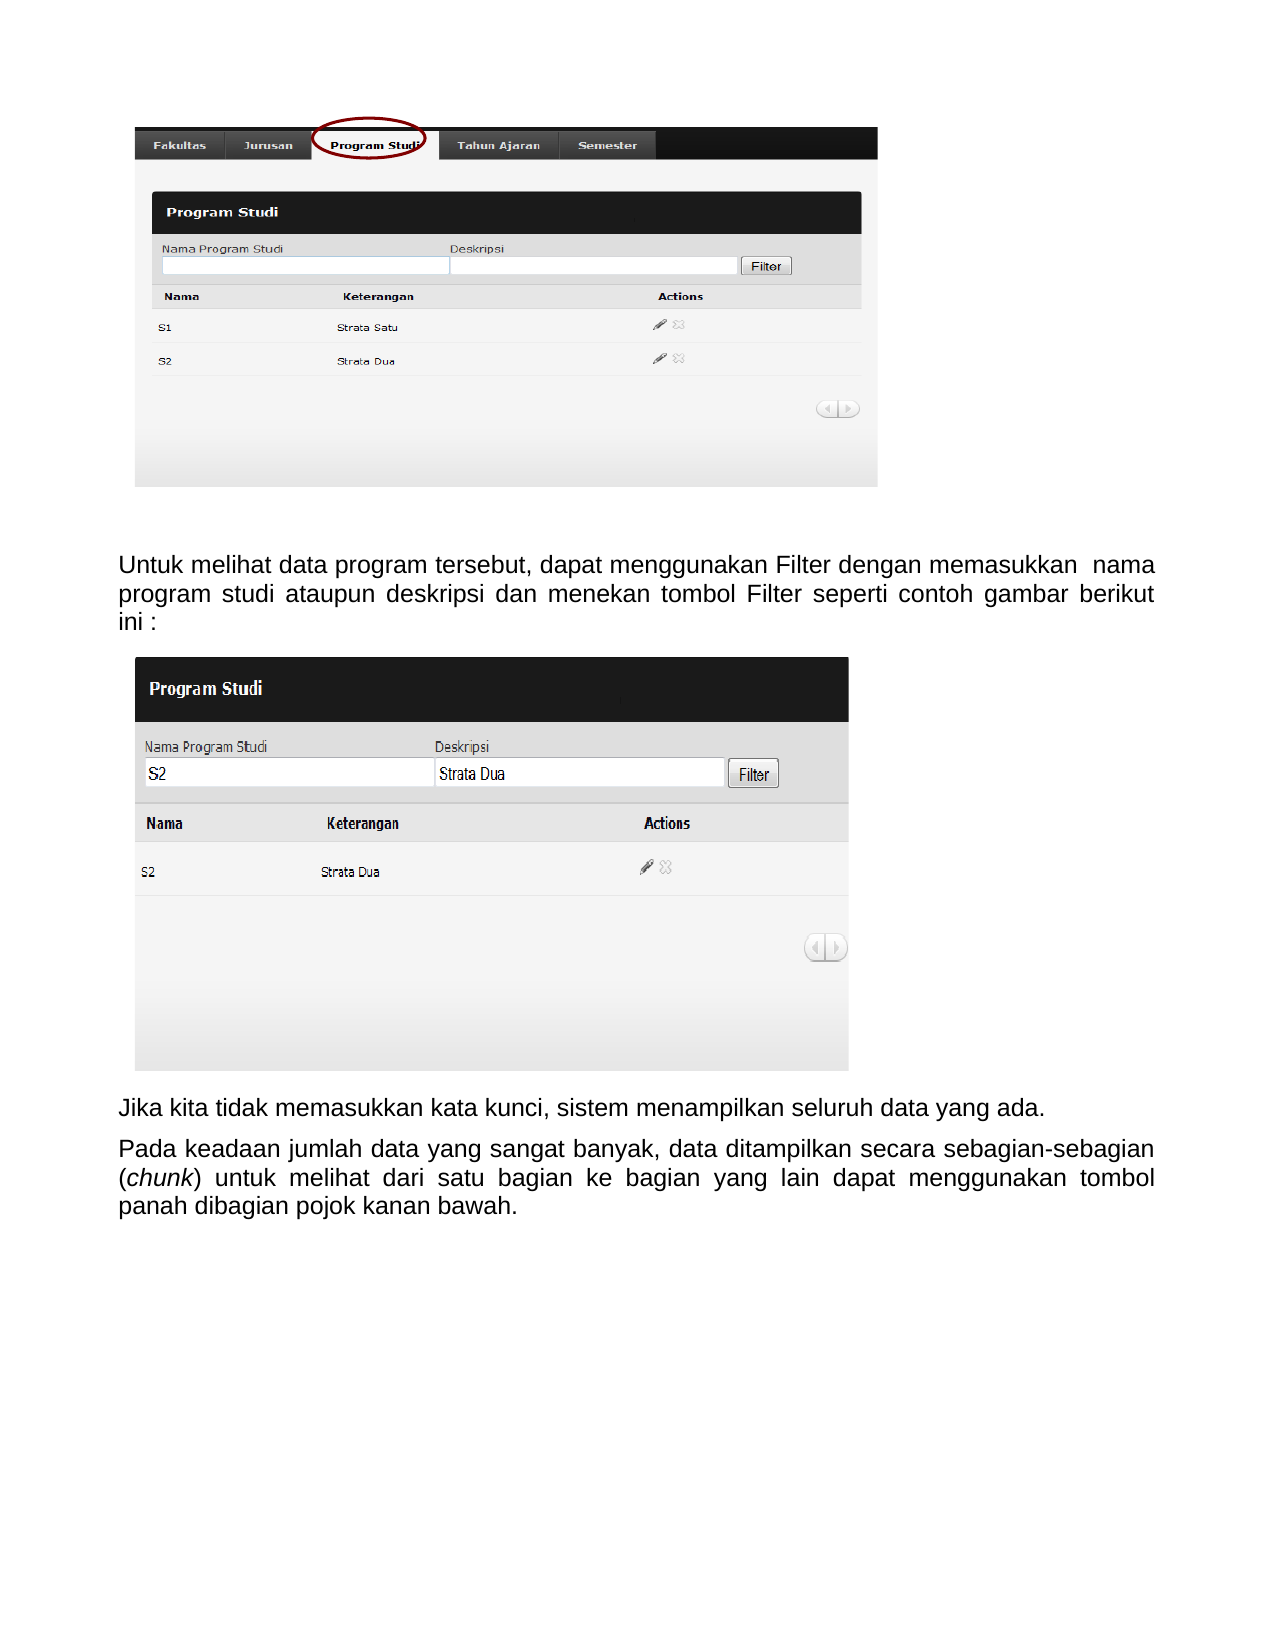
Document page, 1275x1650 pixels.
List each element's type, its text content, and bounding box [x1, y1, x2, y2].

picture [134, 657, 849, 1071]
text Jika kita tidak memasukkan kata kunci, sistem menampilkan seluruh data yang ada. [118, 1092, 1157, 1121]
picture [134, 127, 878, 487]
text Pada keadaan jumlah data yang sangat banyak, data ditampilkan secara sebagian-sebagian (chunk) untuk melihat dari satu bagian ke bagian yang lain dapat menggunakan tombol panah dibagian pojok kanan bawah. [118, 1134, 1157, 1220]
picture [315, 127, 423, 156]
list Untuk melihat data program tersebut, dapat menggunakan Filter dengan memasukkan nama program studi ataupun deskripsi dan menekan tombol Filter seperti contoh gambar berikut ini : [118, 550, 1157, 636]
